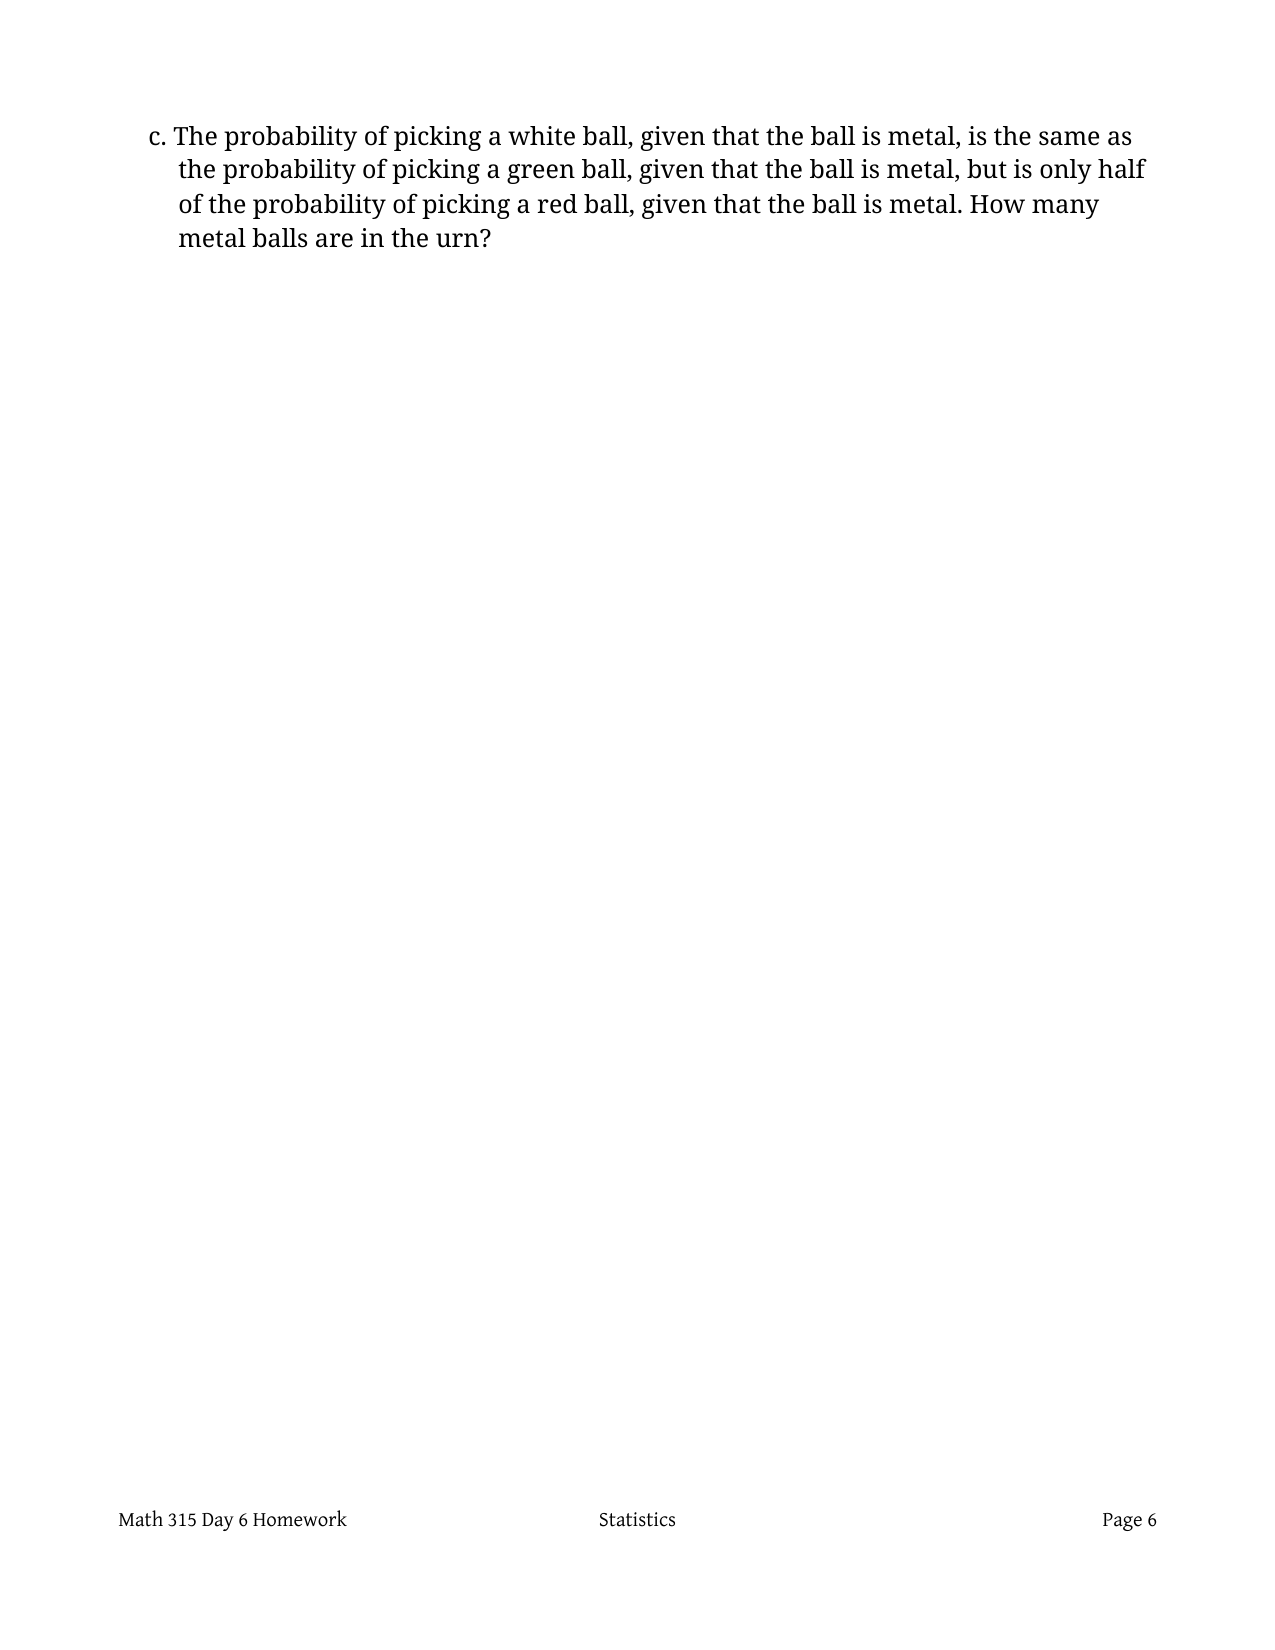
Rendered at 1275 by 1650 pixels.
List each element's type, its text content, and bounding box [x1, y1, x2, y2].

text c. The probability of picking a white ball, given that the ball is metal, is the same as the probability of picking a green ball, given that the ball is metal, but is only half of the probability of picking a red ball, given that the ball is metal. How many metal balls are in the urn? [148, 118, 1157, 254]
